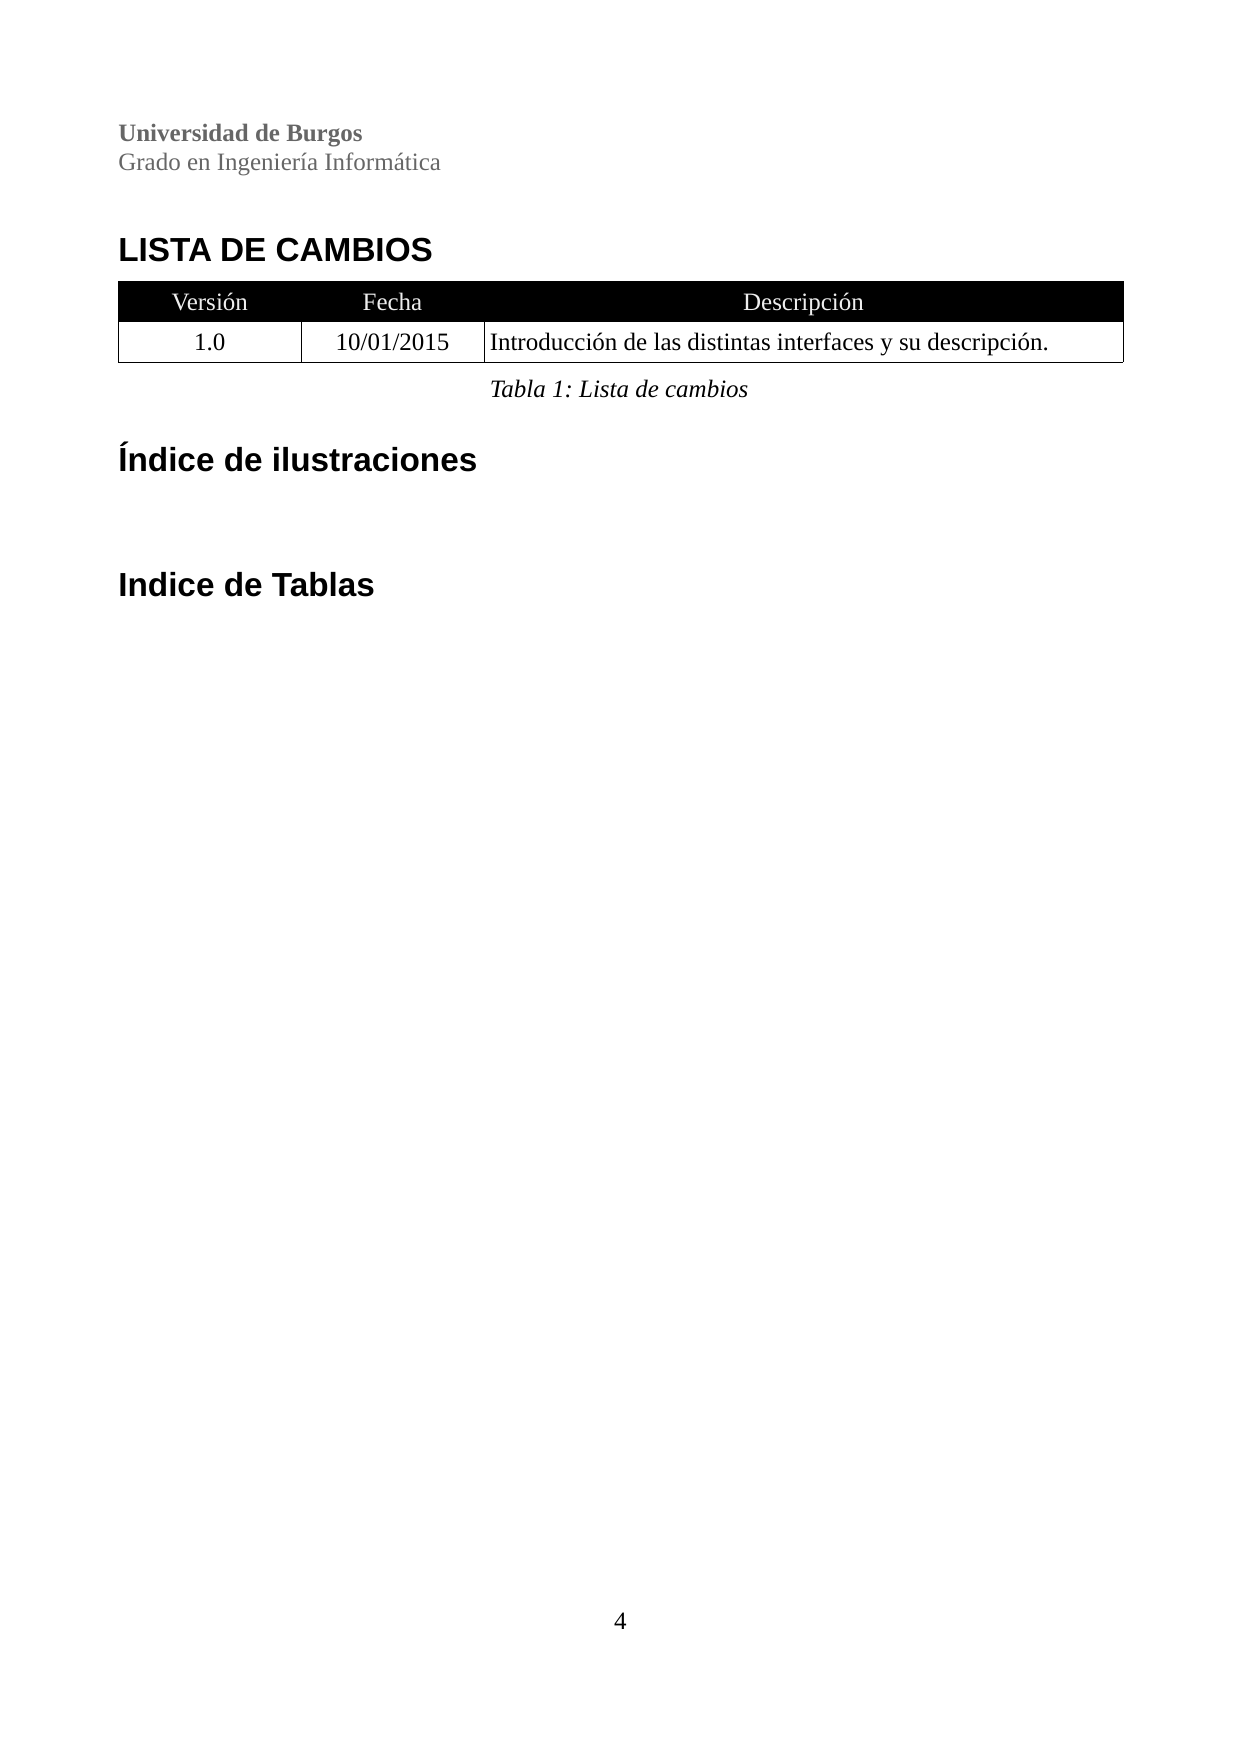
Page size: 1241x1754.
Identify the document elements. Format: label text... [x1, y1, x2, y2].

table_cell Introducción de las distintas interfaces y su descripción. [485, 322, 1123, 362]
table_header Descripción [485, 282, 1123, 321]
table_header Fecha [302, 282, 484, 321]
text Tabla 1: Lista de cambios [118, 374, 1122, 403]
subtitle Índice de ilustraciones [118, 441, 1122, 479]
table_cell 10/01/2015 [302, 322, 484, 362]
subtitle Indice de Tablas [118, 566, 1122, 604]
subtitle LISTA DE CAMBIOS [118, 230, 1122, 268]
table_header Versión [119, 282, 301, 321]
table_cell 1.0 [119, 322, 301, 362]
